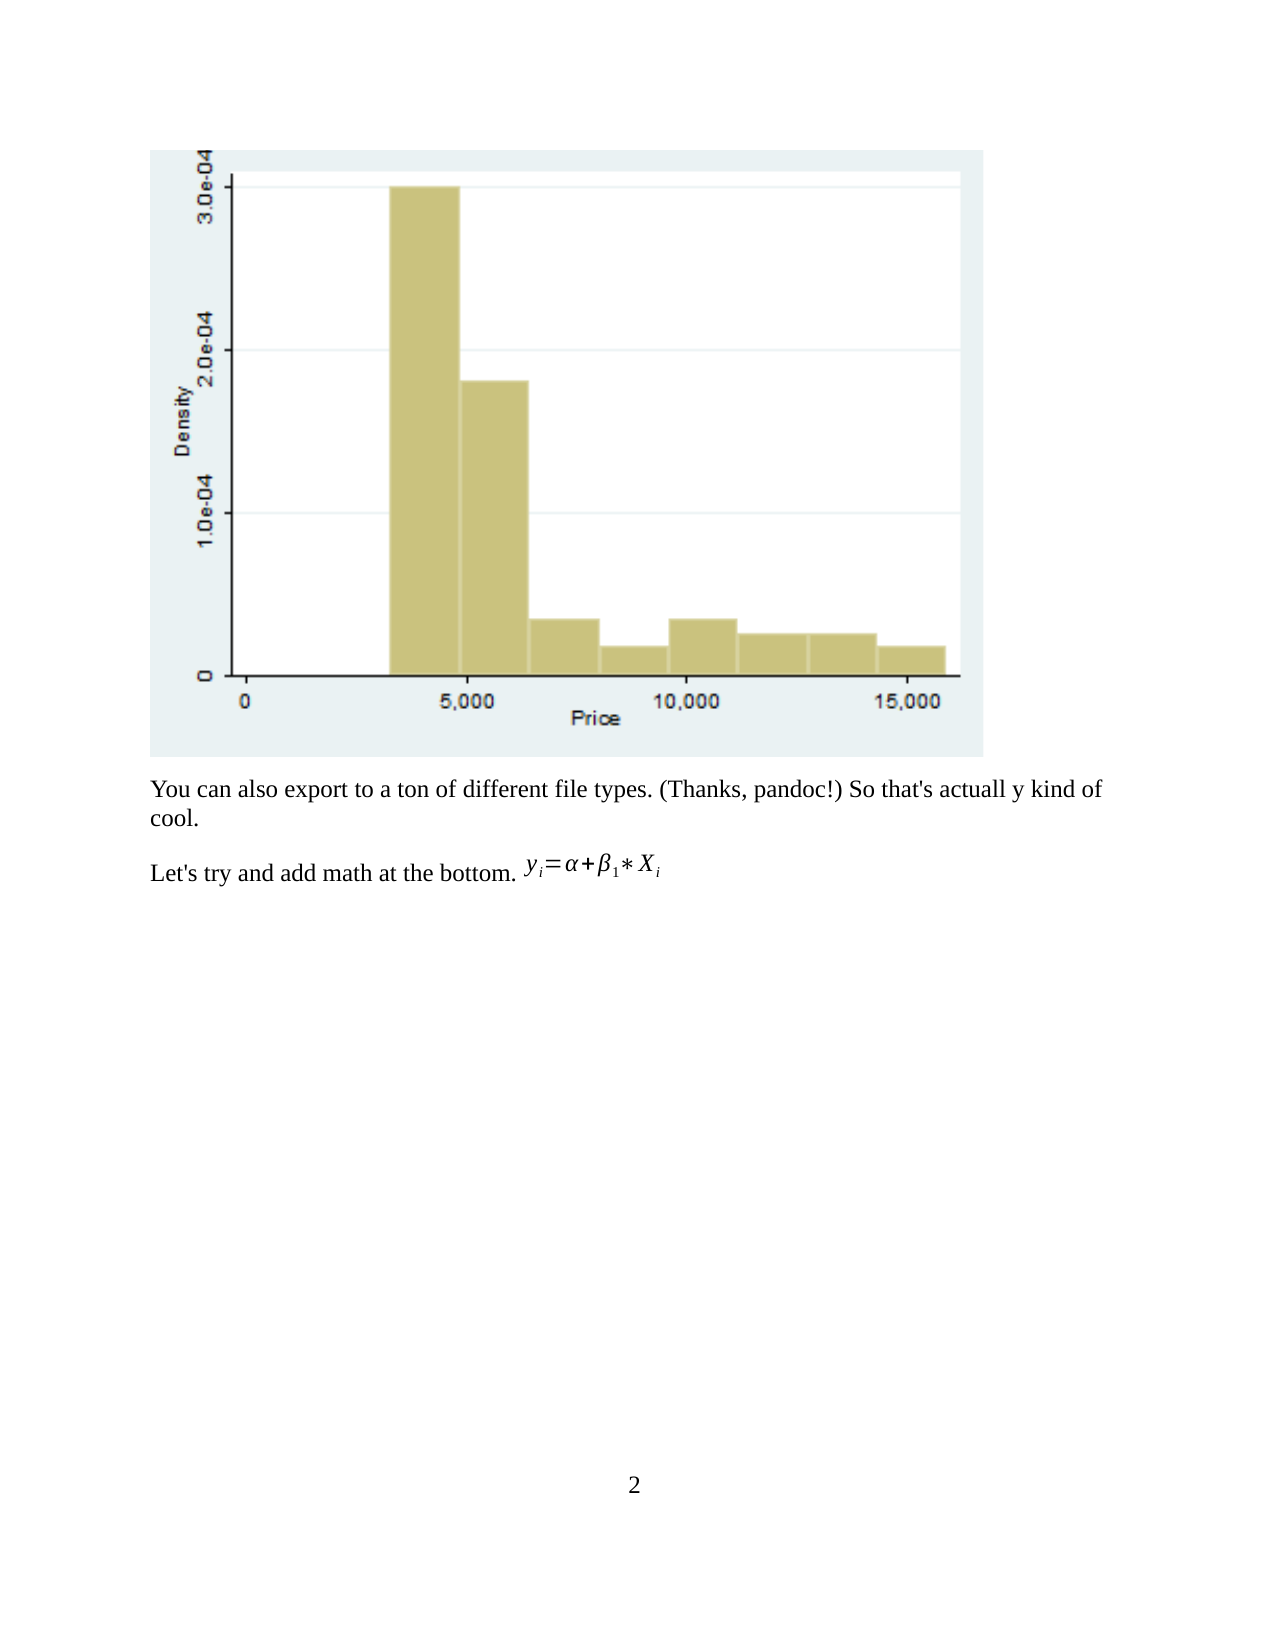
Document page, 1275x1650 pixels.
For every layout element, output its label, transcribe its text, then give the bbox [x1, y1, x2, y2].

text Let's try and add math at the bottom. [150, 849, 1125, 886]
text You can also export to a ton of different file types. (Thanks, pandoc!) So that's actuall y kind of cool. [150, 774, 1125, 832]
picture [150, 150, 984, 757]
